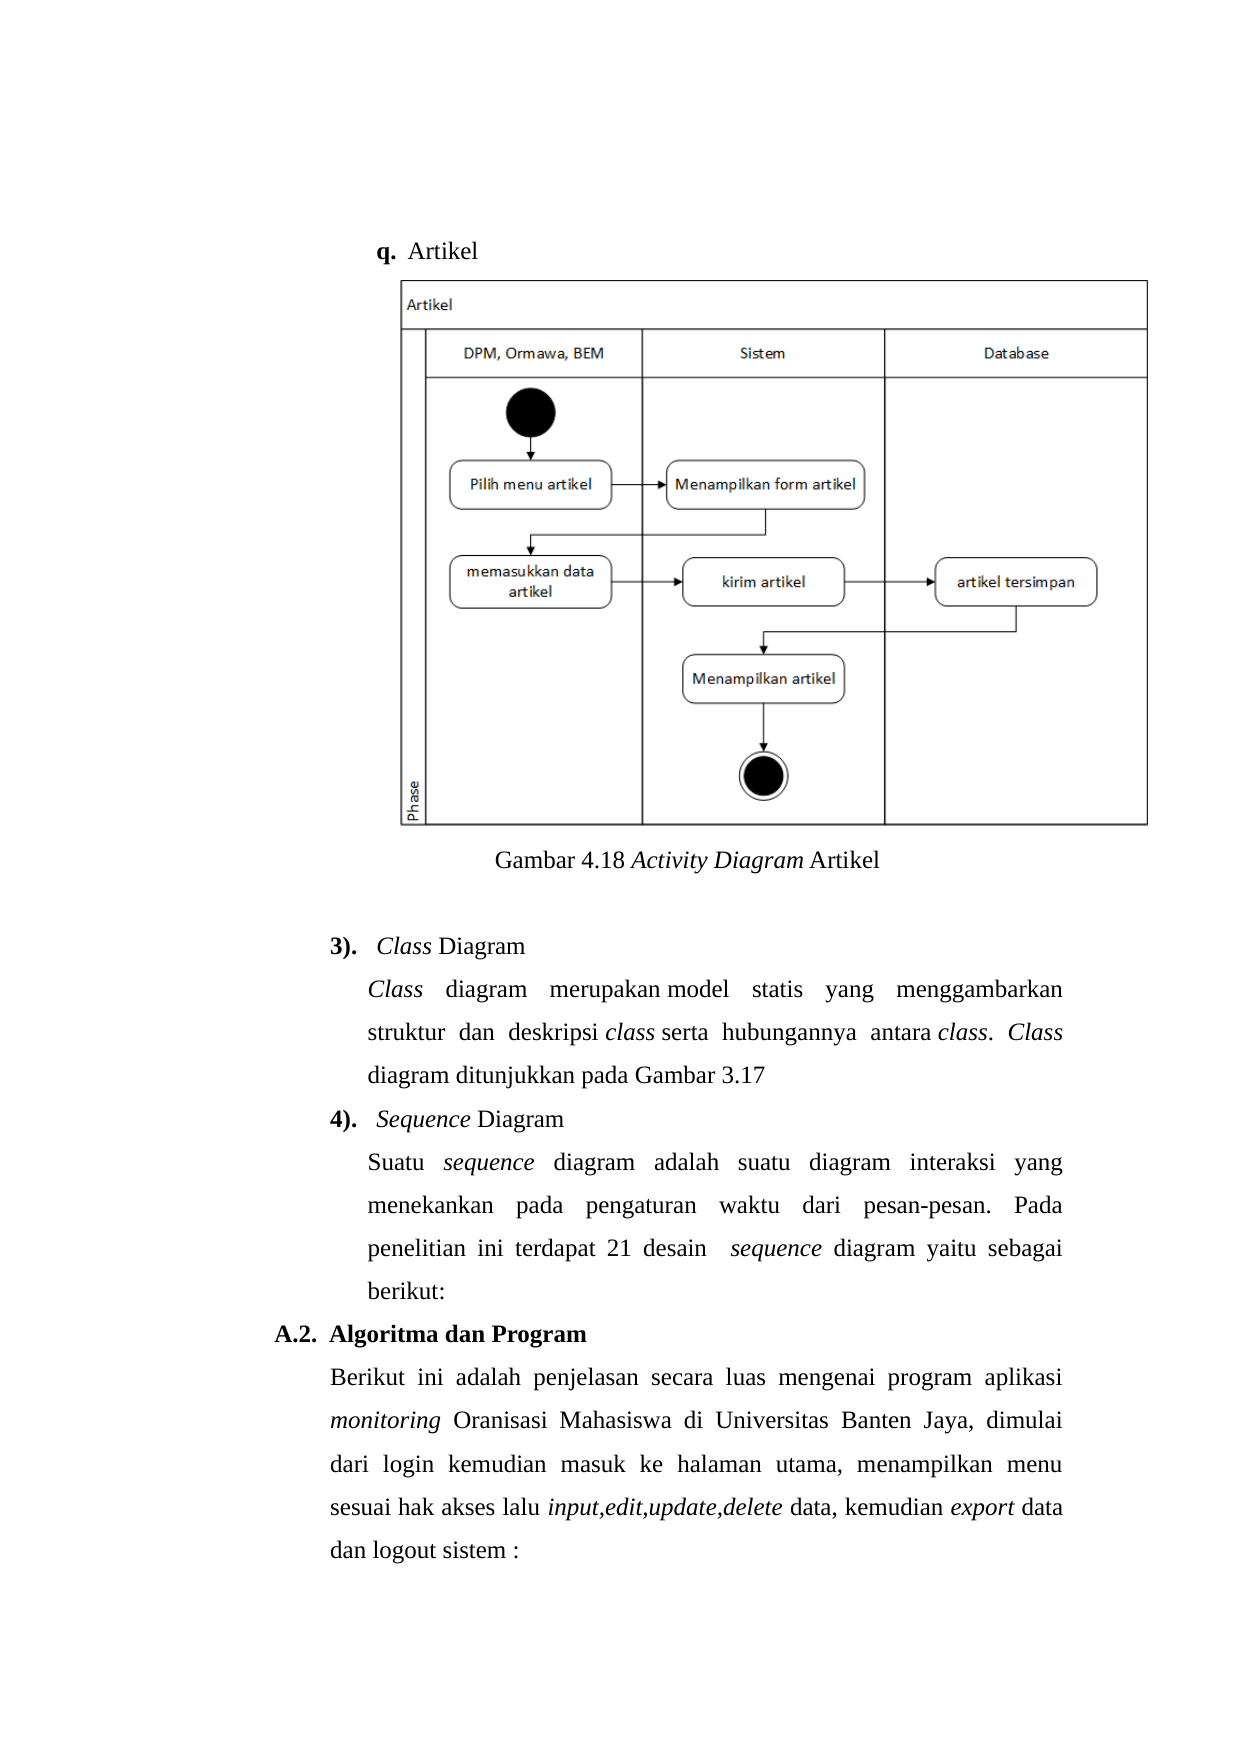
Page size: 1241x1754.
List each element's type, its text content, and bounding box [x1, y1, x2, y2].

list Class diagram merupakan model statis yang menggambarkan struktur dan deskripsi class serta hubungannya antara class. Class diagram ditunjukkan pada Gambar 3.17 [367, 974, 1063, 1089]
list Berikut ini adalah penjelasan secara luas mengenai program aplikasi monitoring Oranisasi Mahasiswa di Universitas Banten Jaya, dimulai dari login kemudian masuk ke halaman utama, menampilkan menu sesuai hak akses lalu input,edit,update,delete data, kemudian export data dan logout sistem : [330, 1362, 1063, 1564]
list Suatu sequence diagram adalah suatu diagram interaksi yang menekankan pada pengaturan waktu dari pesan-pesan. Pada penelitian ini terdapat 21 desain sequence diagram yaitu sebagai berikut: [367, 1147, 1063, 1305]
list Gambar 4.18 Activity Diagram Artikel [311, 279, 1063, 874]
list Algoritma dan Program [274, 1319, 1063, 1348]
list Class Diagram [330, 931, 1063, 960]
list Artikel [311, 236, 1063, 265]
list Sequence Diagram [330, 1104, 1063, 1132]
picture [397, 279, 1149, 831]
